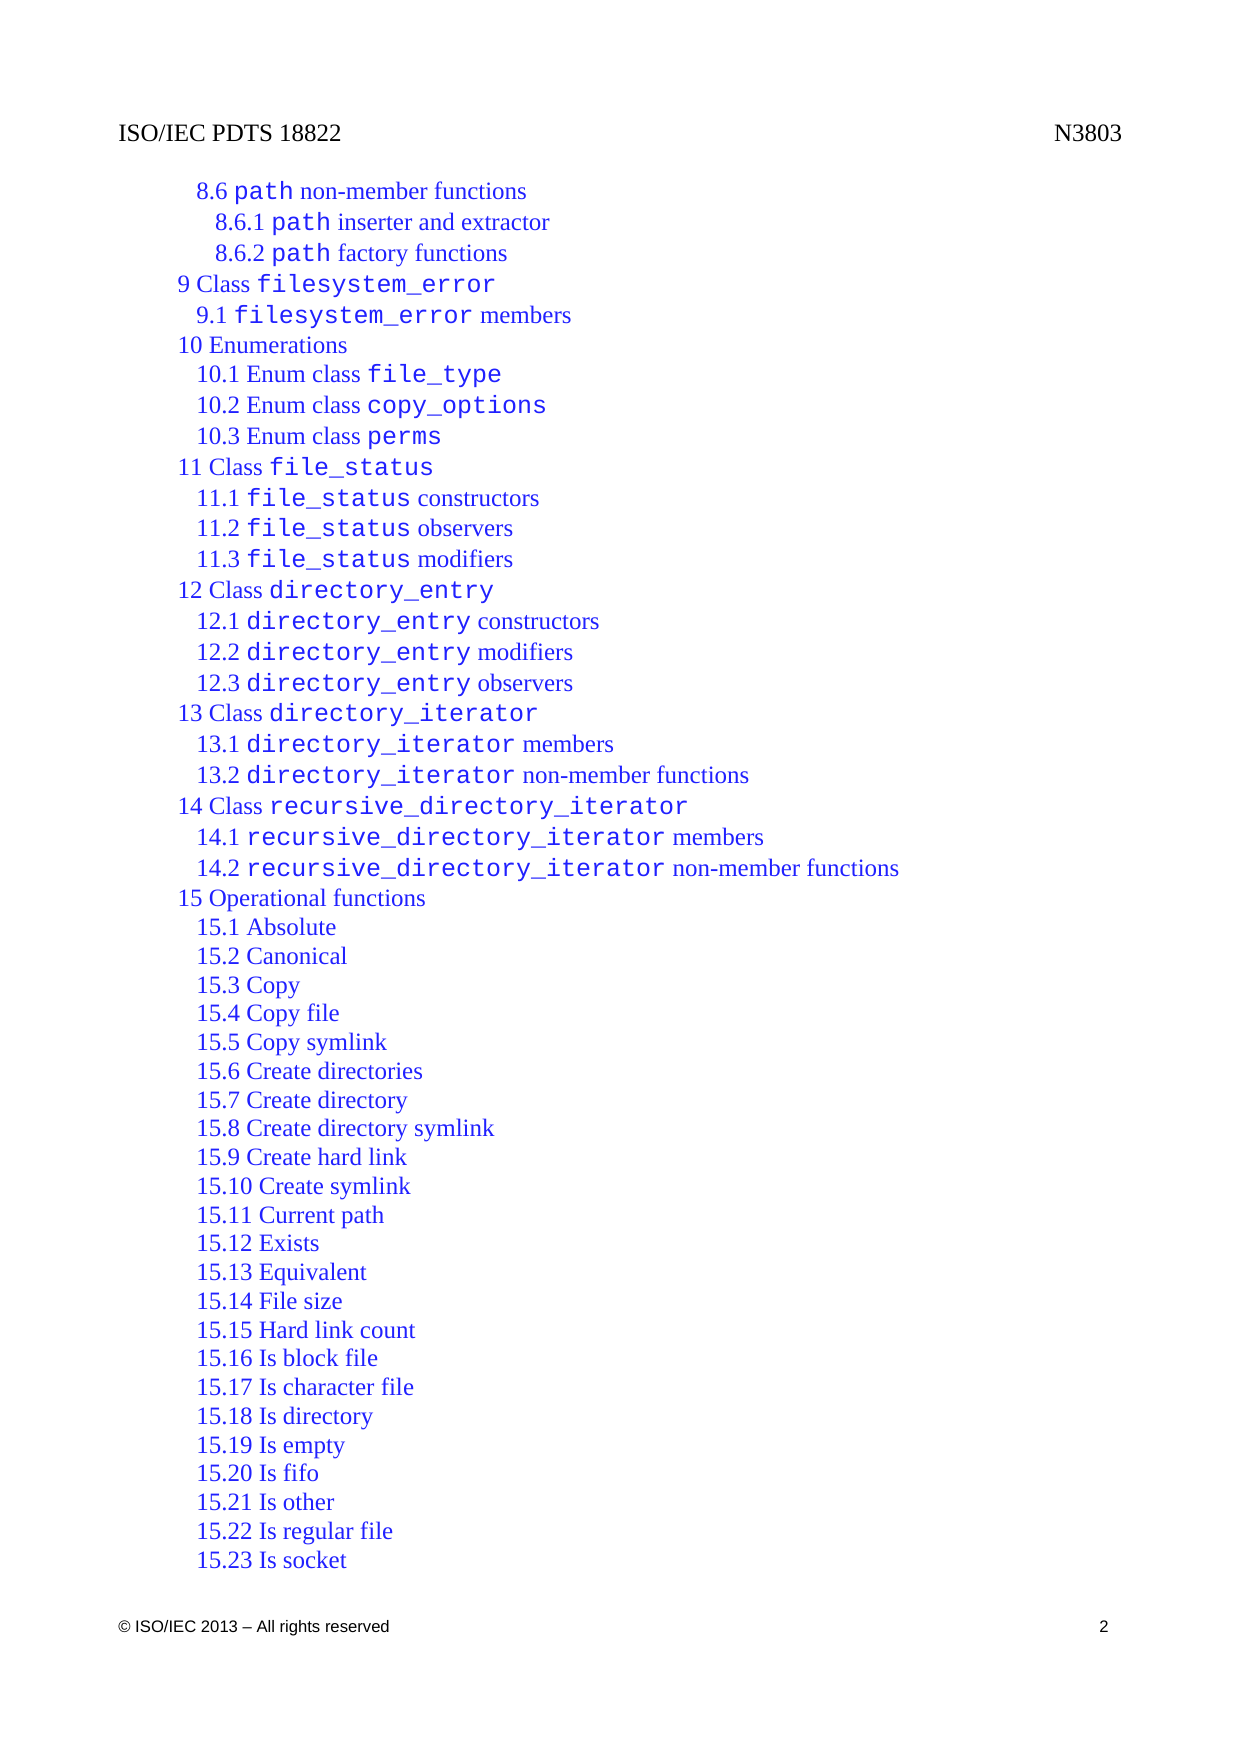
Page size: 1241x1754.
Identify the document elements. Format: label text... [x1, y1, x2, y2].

text 8.6 path non-member functions 8.6.1 path inserter and extractor 8.6.2 path factory functions 9 Class filesystem_error 9.1 filesystem_error members 10 Enumerations 10.1 Enum class file_type 10.2 Enum class copy_options 10.3 Enum class perms 11 Class file_status 11.1 file_status constructors 11.2 file_status observers 11.3 file_status modifiers 12 Class directory_entry 12.1 directory_entry constructors 12.2 directory_entry modifiers 12.3 directory_entry observers 13 Class directory_iterator 13.1 directory_iterator members 13.2 directory_iterator non-member functions 14 Class recursive_directory_iterator 14.1 recursive_directory_iterator members 14.2 recursive_directory_iterator non-member functions 15 Operational functions 15.1 Absolute 15.2 Canonical 15.3 Copy 15.4 Copy file 15.5 Copy symlink 15.6 Create directories 15.7 Create directory 15.8 Create directory symlink 15.9 Create hard link 15.10 Create symlink 15.11 Current path 15.12 Exists 15.13 Equivalent 15.14 File size 15.15 Hard link count 15.16 Is block file 15.17 Is character file 15.18 Is directory 15.19 Is empty 15.20 Is fifo 15.21 Is other 15.22 Is regular file 15.23 Is socket [177, 176, 1063, 1573]
